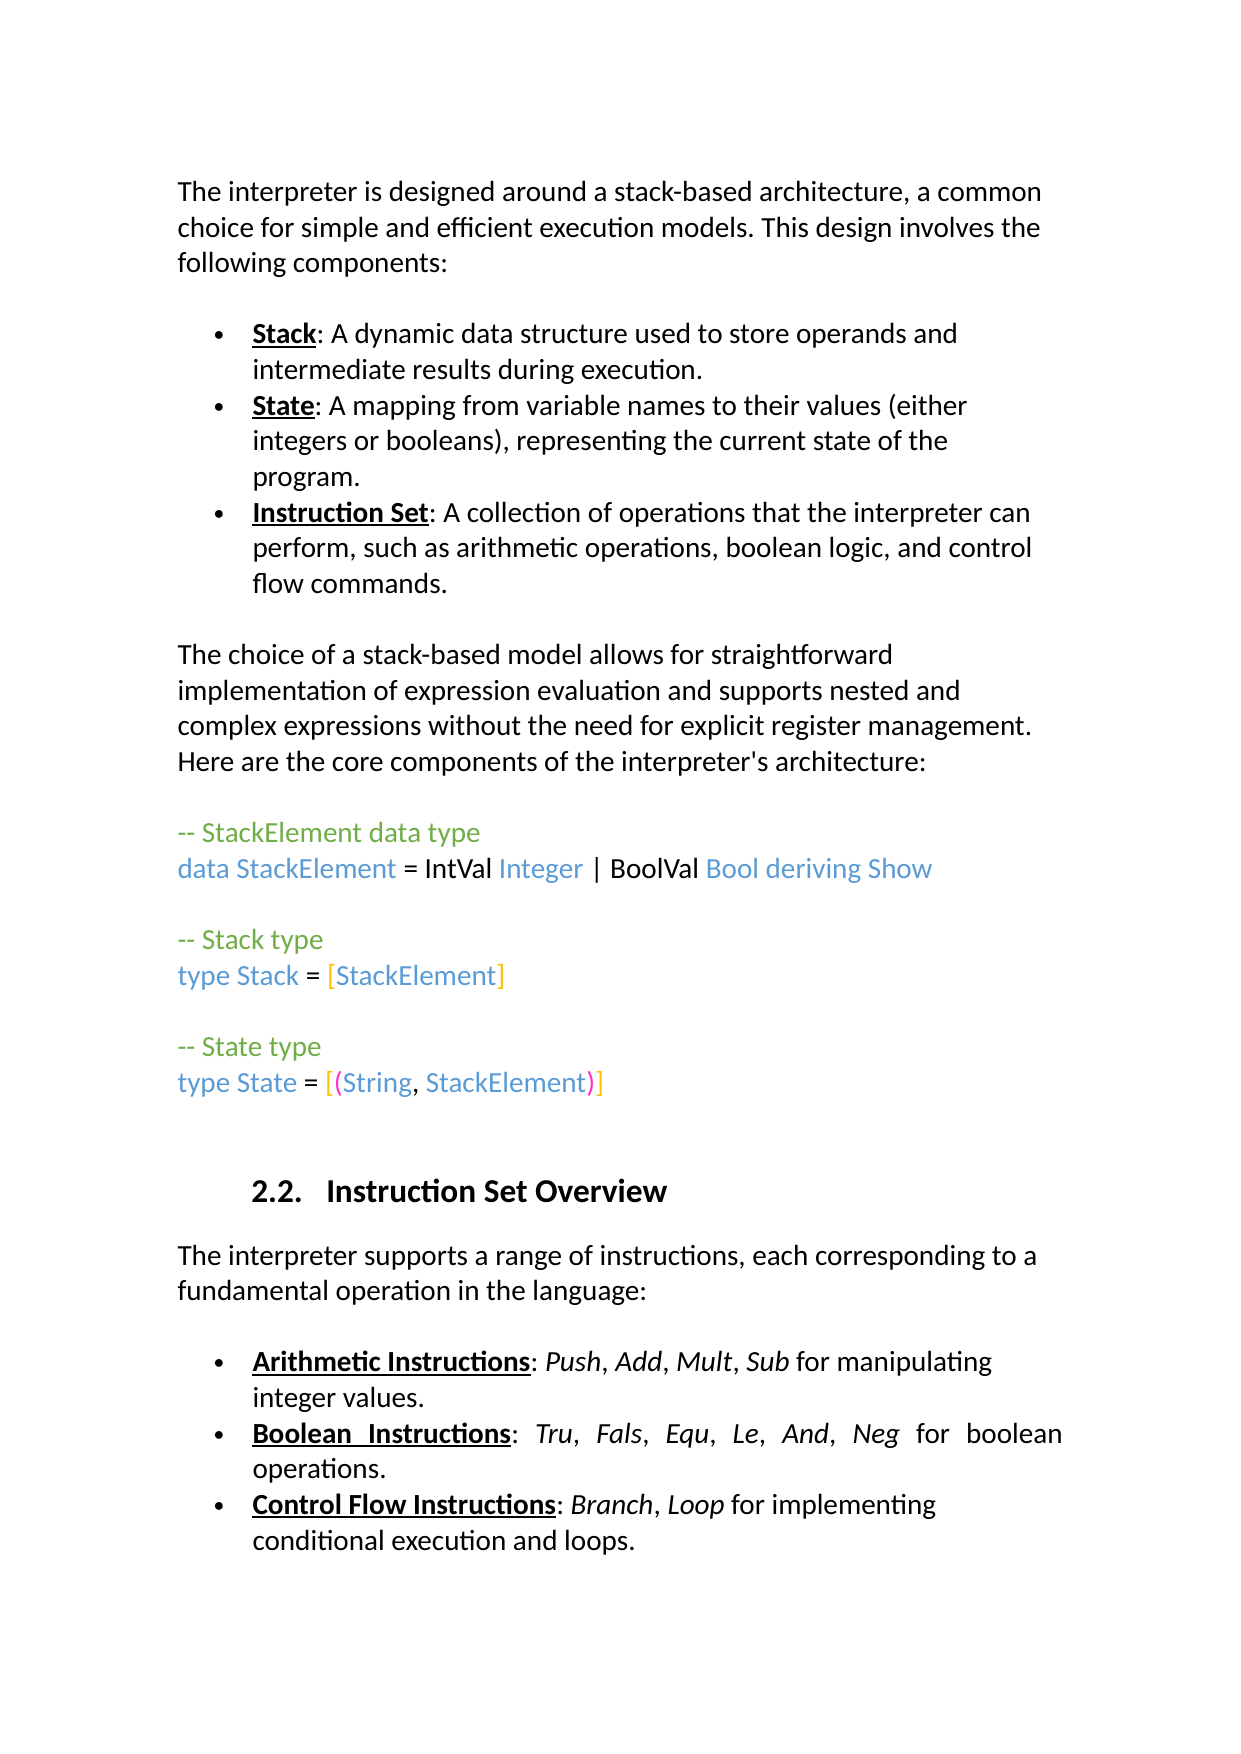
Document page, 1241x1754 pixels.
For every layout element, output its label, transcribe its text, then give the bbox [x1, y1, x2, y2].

list Instruction Set Overview [251, 1171, 1063, 1211]
list State: A mapping from variable names to their values (either integers or booleans), representing the current state of the program. [215, 387, 1063, 494]
text Here are the core components of the interpreter's architecture: [177, 743, 1063, 779]
text type State = [(String, StackElement)] [177, 1064, 1063, 1099]
text The interpreter supports a range of instructions, each corresponding to a fundamental operation in the language: [177, 1237, 1063, 1308]
list Control Flow Instructions: Branch, Loop for implementing conditional execution and loops. [215, 1486, 1063, 1557]
list Instruction Set: A collection of operations that the interpreter can perform, such as arithmetic operations, boolean logic, and control flow commands. [215, 494, 1063, 601]
text The choice of a stack-based model allows for straightforward implementation of expression evaluation and supports nested and complex expressions without the need for explicit register management. [177, 636, 1063, 743]
list Boolean Instructions: Tru, Fals, Equ, Le, And, Neg for boolean operations. [215, 1415, 1063, 1486]
text data StackElement = IntVal Integer | BoolVal Bool deriving Show [177, 850, 1063, 886]
list Stack: A dynamic data structure used to store operands and intermediate results during execution. [215, 316, 1063, 387]
text -- StackElement data type [177, 814, 1063, 850]
text -- Stack type [177, 921, 1063, 957]
text -- State type [177, 1028, 1063, 1064]
list Arithmetic Instructions: Push, Add, Mult, Sub for manipulating integer values. [215, 1343, 1063, 1415]
text type Stack = [StackElement] [177, 957, 1063, 992]
text The interpreter is designed around a stack-based architecture, a common choice for simple and efficient execution models. This design involves the following components: [177, 173, 1063, 280]
